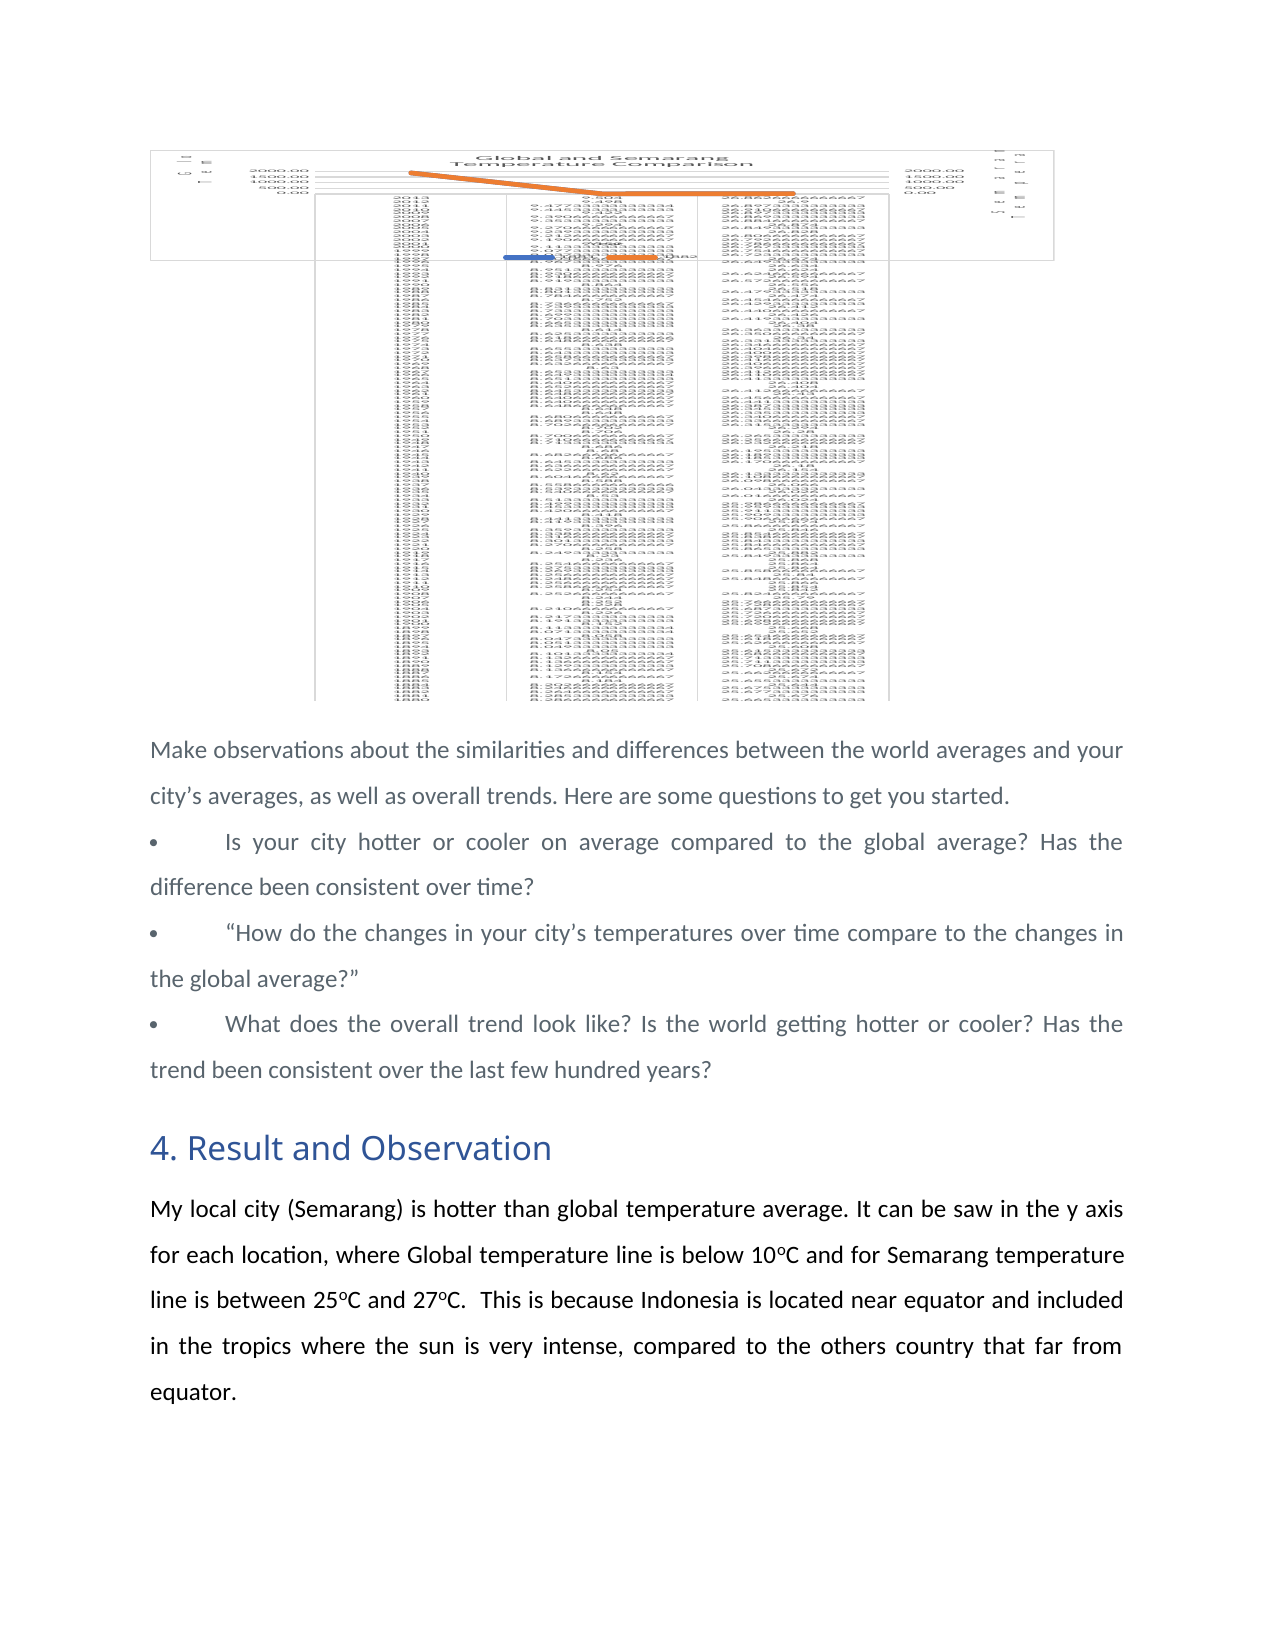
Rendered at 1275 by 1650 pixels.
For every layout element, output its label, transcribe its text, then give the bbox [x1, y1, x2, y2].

list What does the overall trend look like? Is the world getting hotter or cooler? Has the trend been consistent over the last few hundred years? [150, 1008, 1125, 1085]
text My local city (Semarang) is hotter than global temperature average. It can be saw in the y axis for each location, where Global temperature line is below 10oC and for Semarang temperature line is between 25oC and 27oC. This is because Indonesia is located near equator and included in the tropics where the sun is very intense, compared to the others country that far from equator. [150, 1193, 1125, 1407]
list “How do the changes in your city’s temperatures over time compare to the changes in the global average?” [150, 917, 1125, 993]
list Is your city hotter or cooler on average compared to the global average? Has the difference been consistent over time? [150, 826, 1125, 902]
subtitle 4. Result and Observation [150, 1125, 1125, 1170]
text Make observations about the similarities and differences between the world averages and your city’s averages, as well as overall trends. Here are some questions to get you started. [150, 734, 1125, 810]
